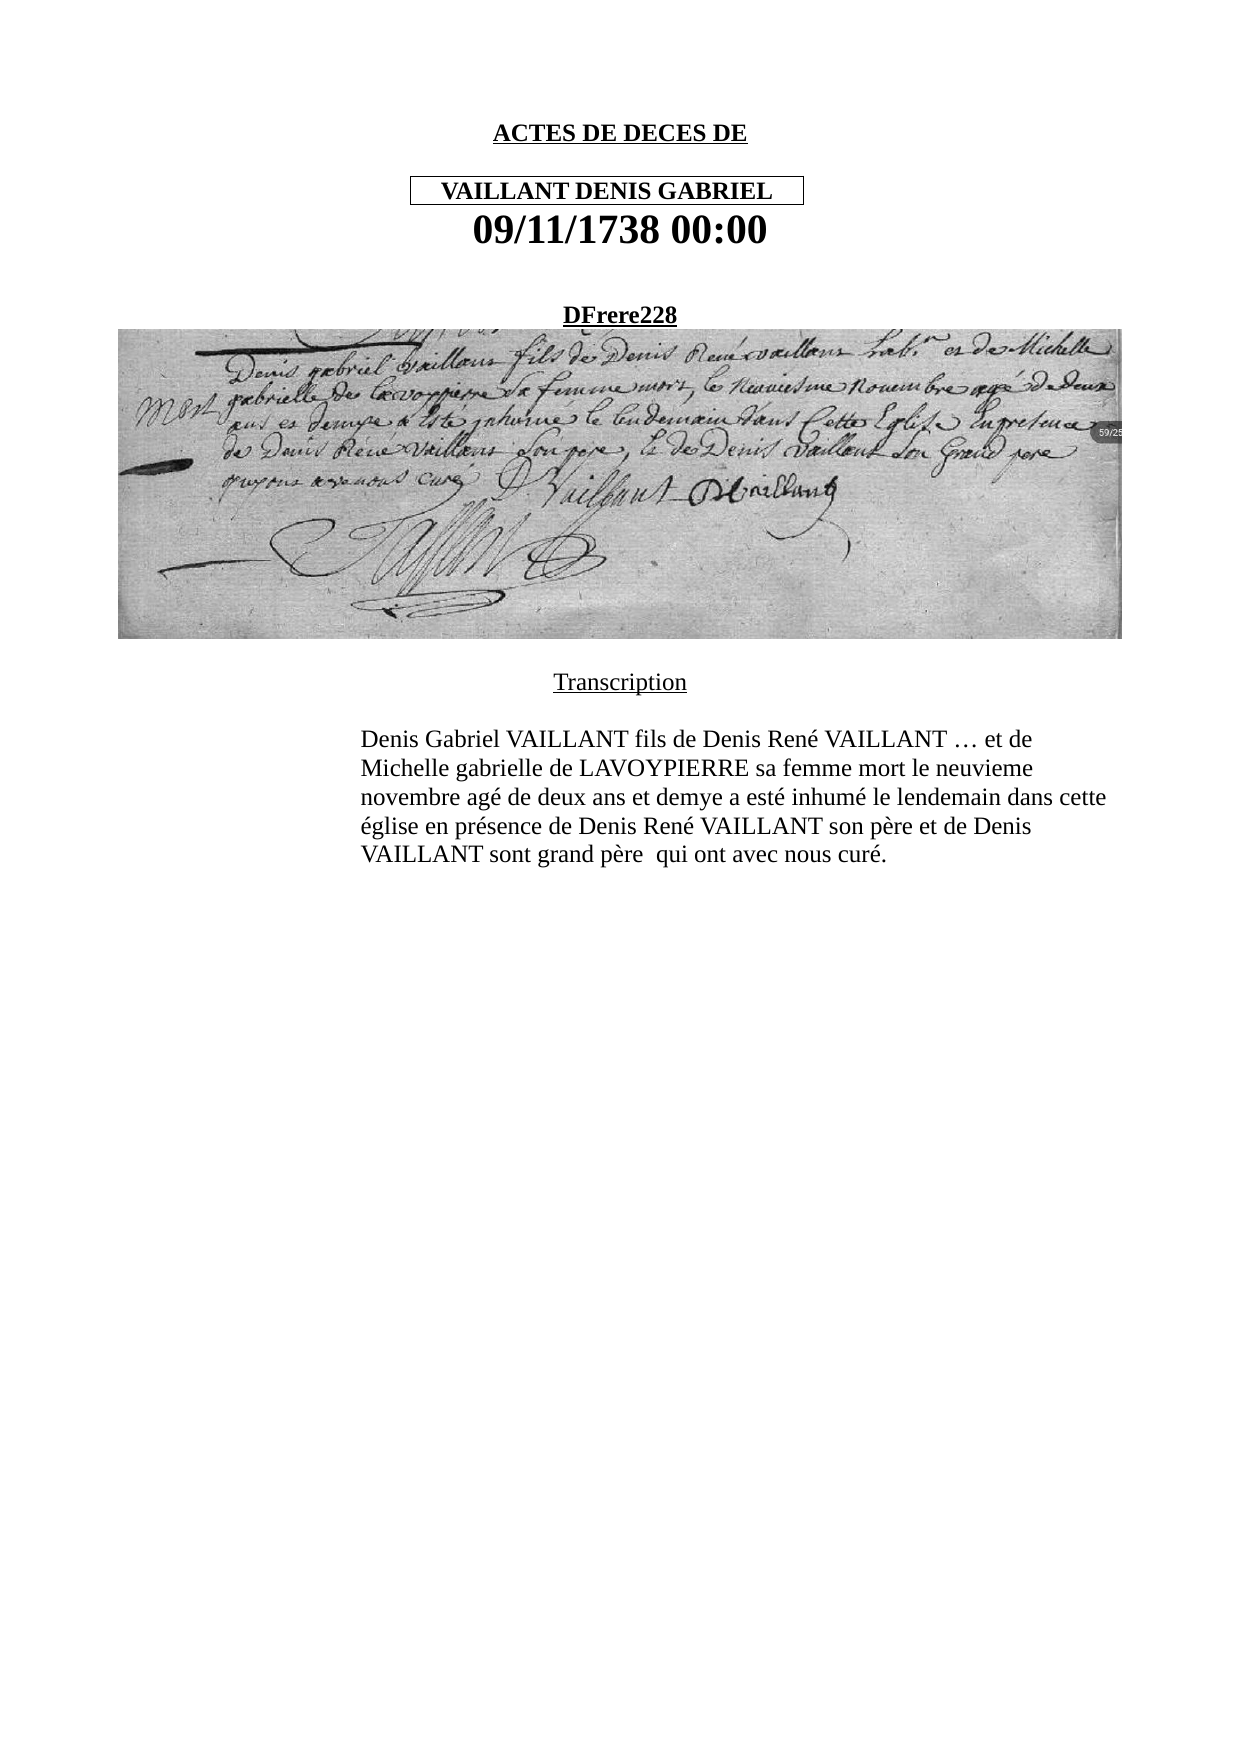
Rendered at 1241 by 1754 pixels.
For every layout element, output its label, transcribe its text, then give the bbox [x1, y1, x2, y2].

text Denis Gabriel VAILLANT fils de Denis René VAILLANT … et de Michelle gabrielle de LAVOYPIERRE sa femme mort le neuvieme novembre agé de deux ans et demye a esté inhumé le lendemain dans cette église en présence de Denis René VAILLANT son père et de Denis VAILLANT sont grand père qui ont avec nous curé. [360, 724, 1122, 868]
text DFrere228 [118, 300, 1122, 329]
text 09/11/1738 00:00 [118, 204, 1122, 252]
text ACTES DE DECES DE [118, 118, 1122, 147]
picture [118, 329, 1122, 639]
text VAILLANT DENIS GABRIEL [411, 177, 803, 204]
text Transcription [118, 667, 1122, 696]
